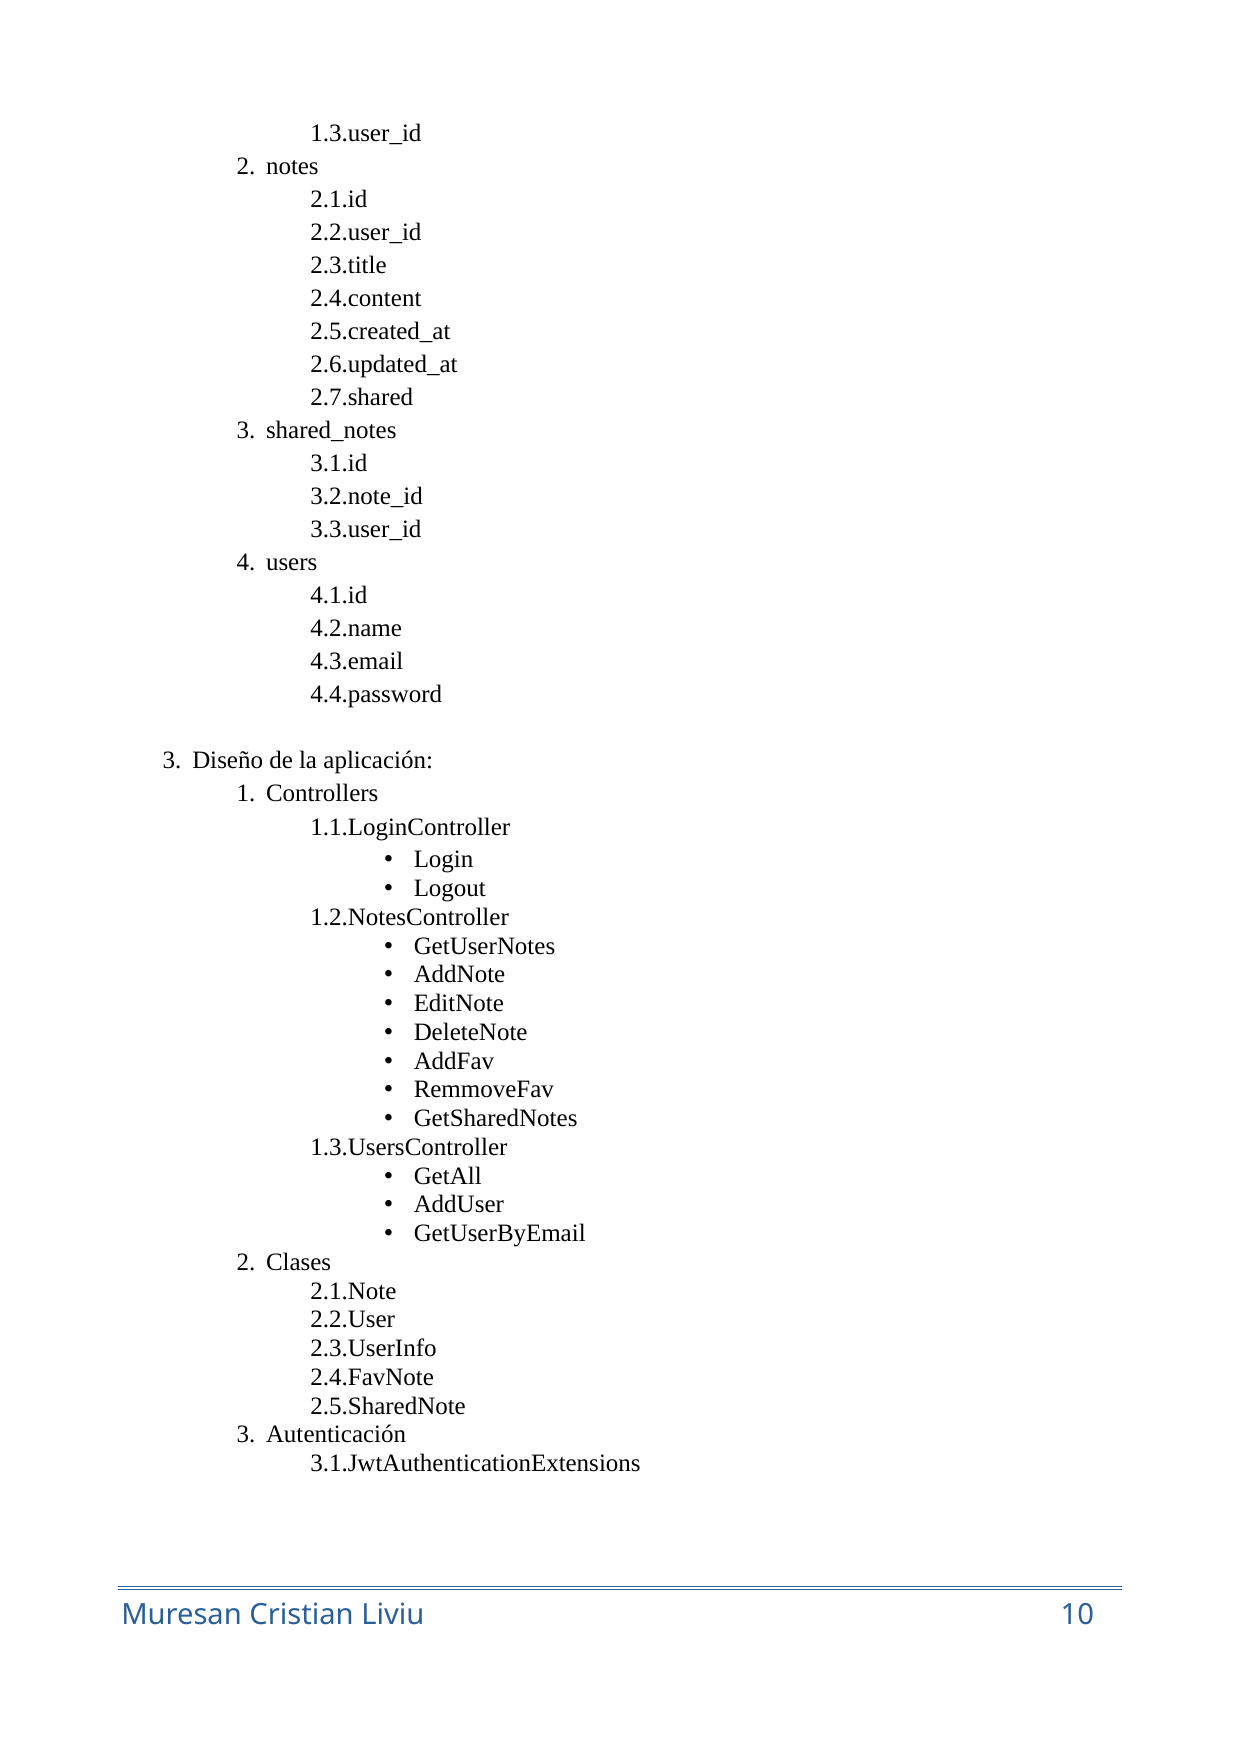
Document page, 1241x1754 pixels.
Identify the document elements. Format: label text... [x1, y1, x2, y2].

list id [310, 448, 1122, 477]
list AddFav [384, 1046, 1122, 1074]
list user_id [310, 217, 1122, 246]
list note_id [310, 481, 1122, 510]
list JwtAuthenticationExtensions [310, 1448, 1122, 1477]
list password [310, 679, 1122, 708]
list shared_notes [236, 415, 1122, 444]
list NotesController [310, 902, 1122, 931]
list User [310, 1304, 1122, 1333]
list GetAll [384, 1161, 1122, 1189]
list id [310, 184, 1122, 213]
list created_at [310, 316, 1122, 345]
list LoginController [310, 812, 1122, 840]
list users [236, 547, 1122, 576]
list id [310, 580, 1122, 609]
list email [310, 646, 1122, 675]
list Controllers [236, 778, 1122, 807]
list FavNote [310, 1362, 1122, 1391]
list AddUser [384, 1189, 1122, 1218]
list shared [310, 382, 1122, 411]
list Clases [236, 1247, 1122, 1276]
list GetSharedNotes [384, 1103, 1122, 1132]
list UsersController [310, 1132, 1122, 1161]
list Autenticación [236, 1419, 1122, 1448]
list EditNote [384, 988, 1122, 1017]
list GetUserNotes [384, 931, 1122, 959]
list title [310, 250, 1122, 279]
list Login [384, 844, 1122, 873]
list user_id [310, 514, 1122, 543]
list Note [310, 1276, 1122, 1304]
list SharedNote [310, 1391, 1122, 1419]
list updated_at [310, 349, 1122, 378]
list Diseño de la aplicación: [162, 746, 1122, 774]
list AddNote [384, 959, 1122, 988]
list RemmoveFav [384, 1074, 1122, 1103]
list user_id [310, 118, 1122, 147]
list DeleteNote [384, 1017, 1122, 1046]
list content [310, 283, 1122, 312]
list name [310, 613, 1122, 642]
list GetUserByEmail [384, 1218, 1122, 1247]
list notes [236, 151, 1122, 180]
list Logout [384, 873, 1122, 902]
list UserInfo [310, 1333, 1122, 1362]
